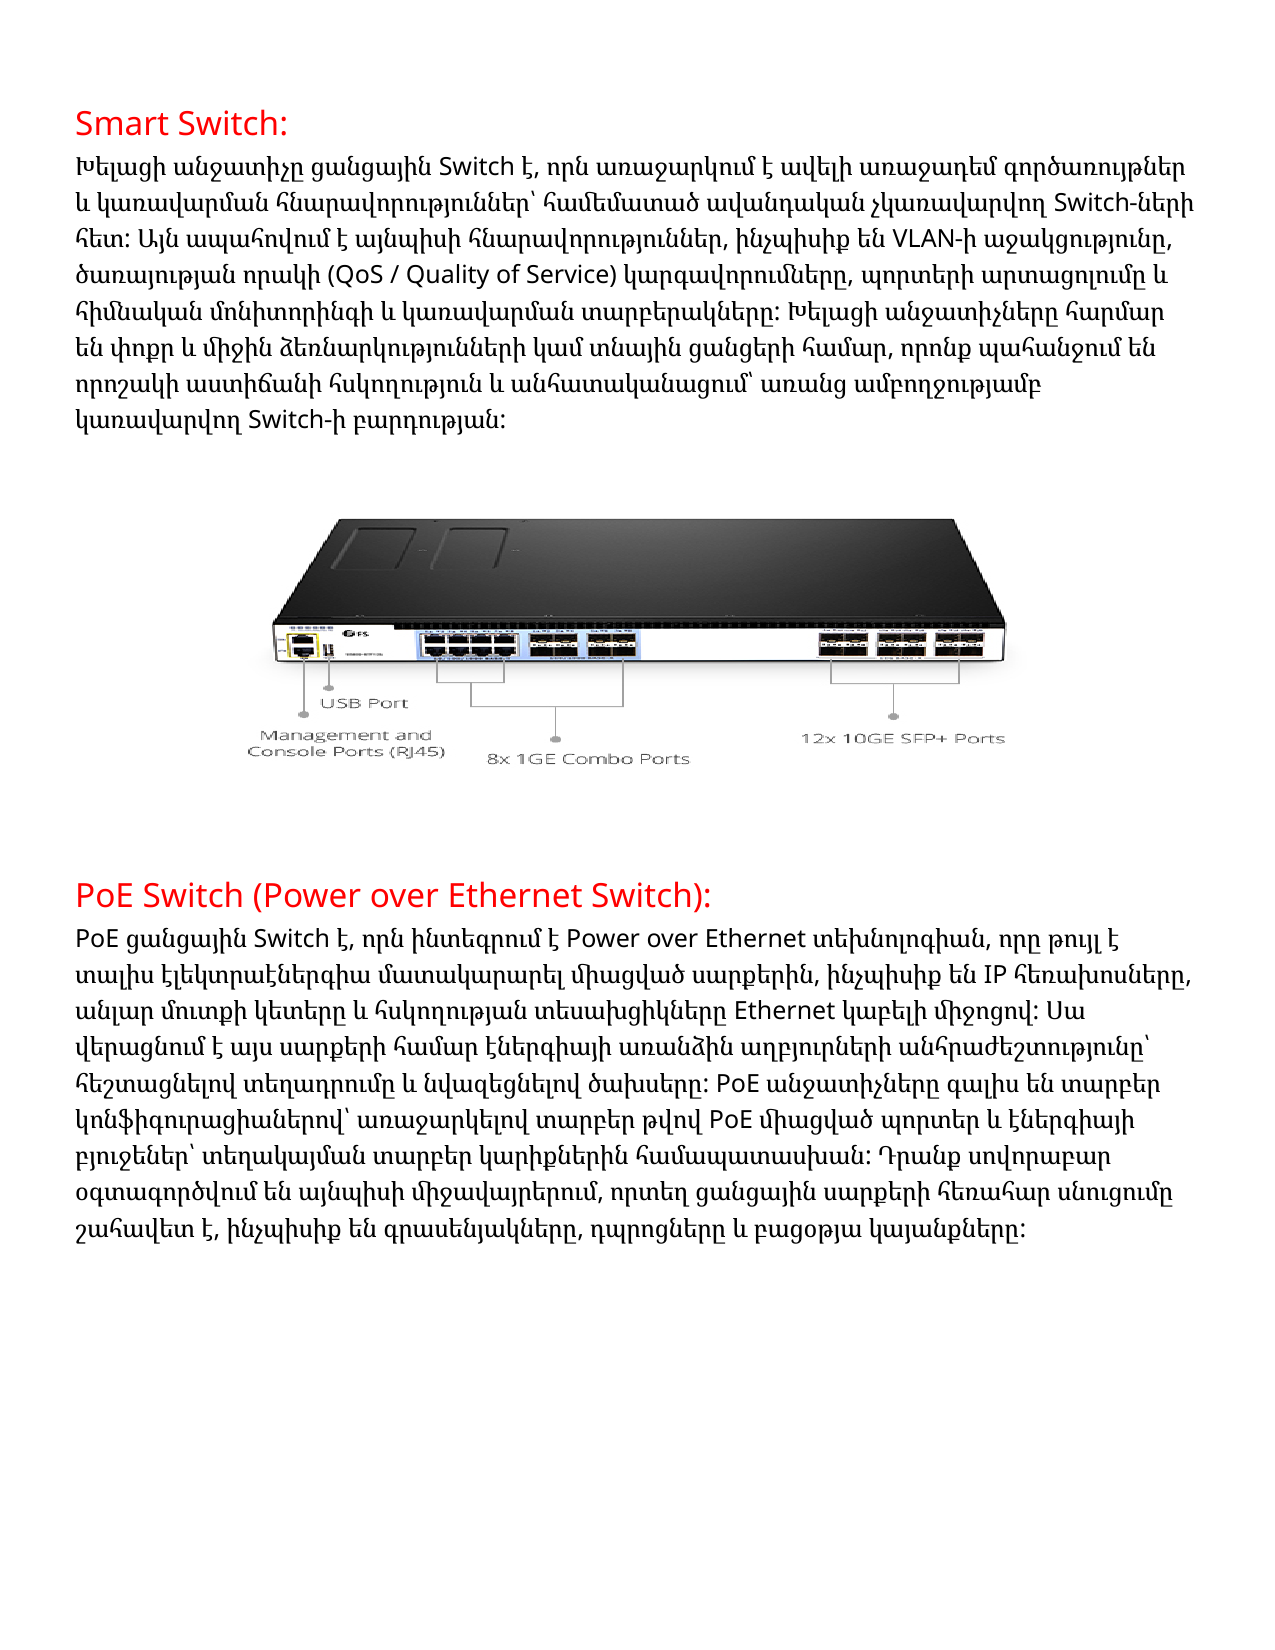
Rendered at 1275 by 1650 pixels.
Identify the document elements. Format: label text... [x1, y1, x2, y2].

subtitle Smart Switch: [75, 100, 1200, 145]
text Խելացի անջատիչը ցանցային Switch է, որն առաջարկում է ավելի առաջադեմ գործառույթներ և կառավարման հնարավորություններ՝ համեմատած ավանդական չկառավարվող Switch-ների հետ: Այն ապահովում է այնպիսի հնարավորություններ, ինչպիսիք են VLAN-ի աջակցությունը, ծառայության որակի (QoS / Quality of Service) կարգավորումները, պորտերի արտացոլումը և հիմնական մոնիտորինգի և կառավարման տարբերակները: Խելացի անջատիչները հարմար են փոքր և միջին ձեռնարկությունների կամ տնային ցանցերի համար, որոնք պահանջում են որոշակի աստիճանի հսկողություն և անհատականացում՝ առանց ամբողջությամբ կառավարվող Switch-ի բարդության: [75, 148, 1200, 436]
subtitle PoE Switch (Power over Ethernet Switch): [75, 872, 1200, 917]
text PoE ցանցային Switch է, որն ինտեգրում է Power over Ethernet տեխնոլոգիան, որը թույլ է տալիս էլեկտրաէներգիա մատակարարել միացված սարքերին, ինչպիսիք են IP հեռախոսները, անլար մուտքի կետերը և հսկողության տեսախցիկները Ethernet կաբելի միջոցով: Սա վերացնում է այս սարքերի համար էներգիայի առանձին աղբյուրների անհրաժեշտությունը՝ հեշտացնելով տեղադրումը և նվազեցնելով ծախսերը: PoE անջատիչները գալիս են տարբեր կոնֆիգուրացիաներով՝ առաջարկելով տարբեր թվով PoE միացված պորտեր և էներգիայի բյուջեներ՝ տեղակայման տարբեր կարիքներին համապատասխան: Դրանք սովորաբար օգտագործվում են այնպիսի միջավայրերում, որտեղ ցանցային սարքերի հեռահար սնուցումը շահավետ է, ինչպիսիք են գրասենյակները, դպրոցները և բացօթյա կայանքները: [75, 920, 1200, 1244]
